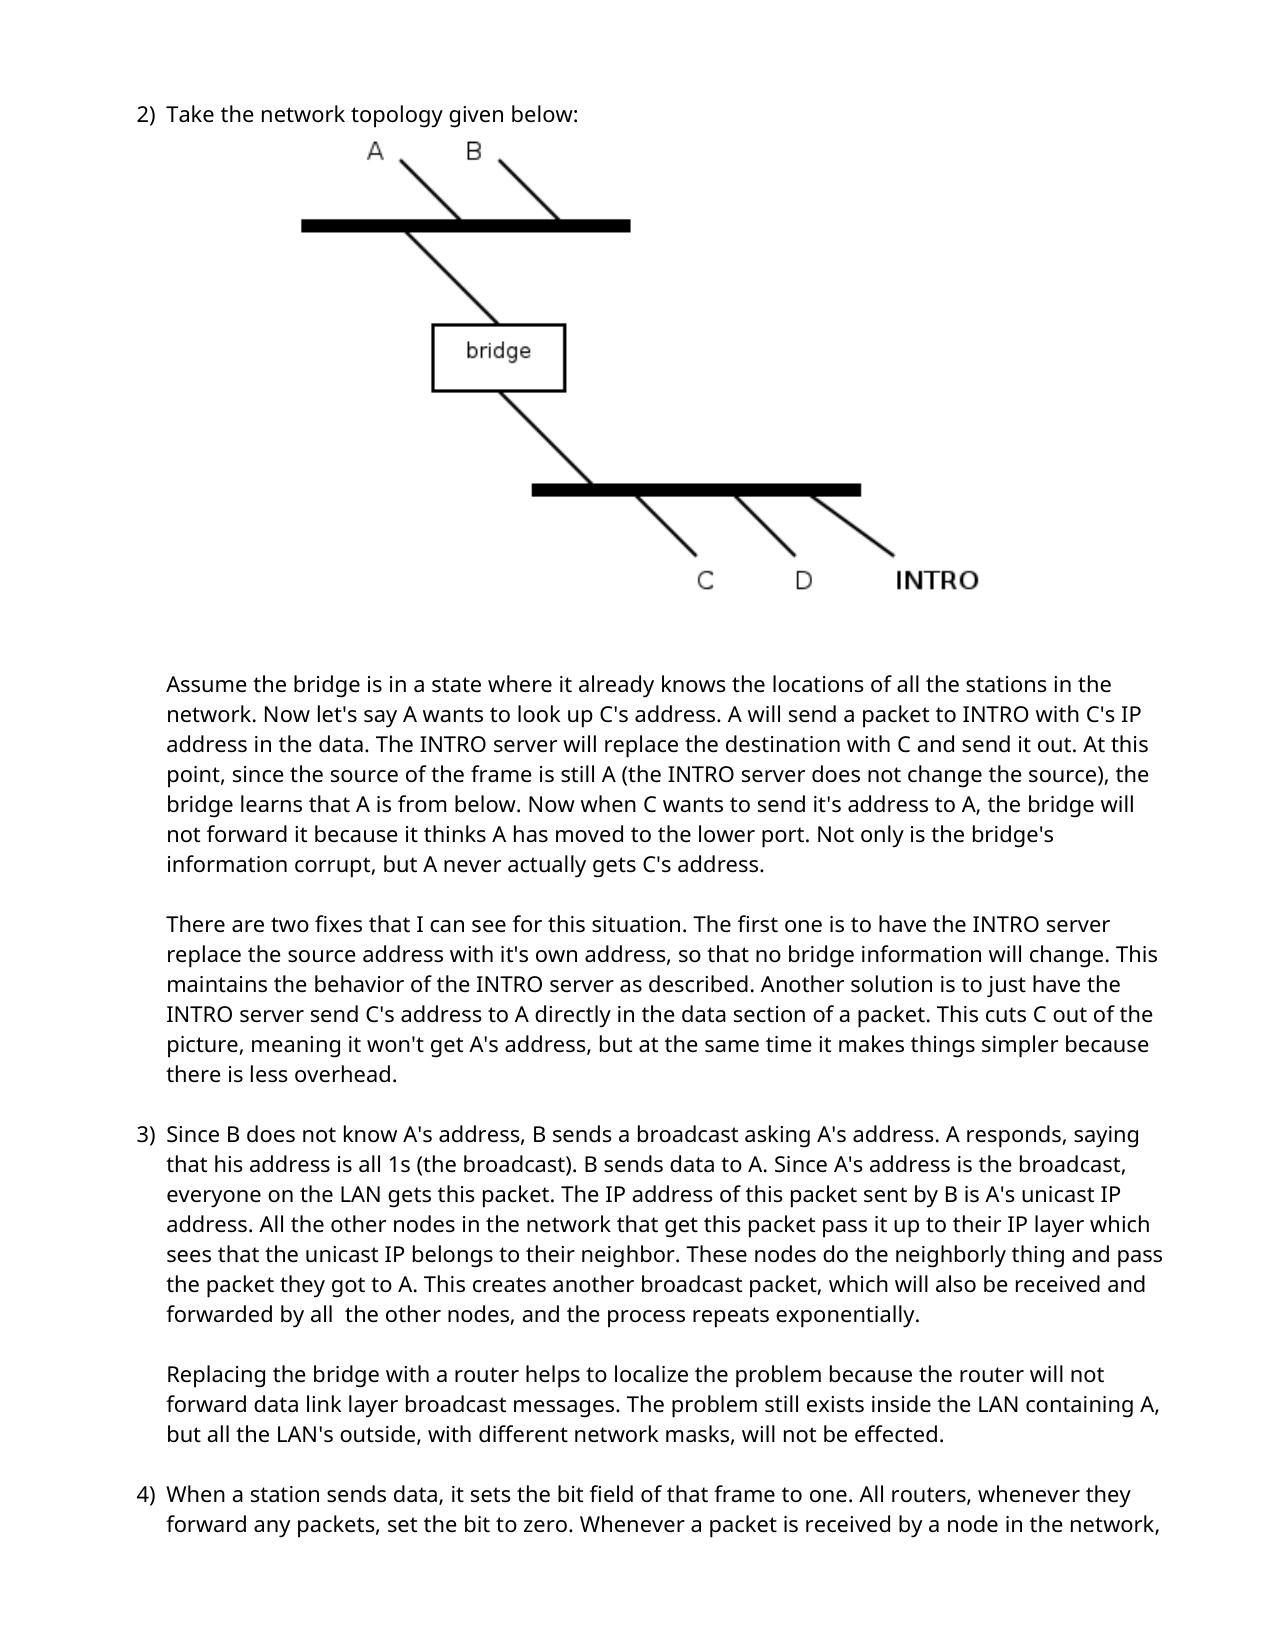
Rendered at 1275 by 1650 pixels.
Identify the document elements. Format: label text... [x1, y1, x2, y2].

list There are two fixes that I can see for this situation. The first one is to have the INTRO server replace the source address with it's own address, so that no bridge information will change. This maintains the behavior of the INTRO server as described. Another solution is to just have the INTRO server send C's address to A directly in the data section of a packet. This cuts C out of the picture, meaning it won't get A's address, but at the same time it makes things simpler because there is less overhead. [136, 909, 1176, 1089]
list Since B does not know A's address, B sends a broadcast asking A's address. A responds, saying that his address is all 1s (the broadcast). B sends data to A. Since A's address is the broadcast, everyone on the LAN gets this packet. The IP address of this packet sent by B is A's unicast IP address. All the other nodes in the network that get this packet pass it up to their IP layer which sees that the unicast IP belongs to their neighbor. These nodes do the neighborly thing and pass the packet they got to A. This creates another broadcast packet, which will also be received and forwarded by all the other nodes, and the process repeats exponentially. [136, 1119, 1176, 1329]
picture [295, 138, 980, 606]
list Replacing the bridge with a router helps to localize the problem because the router will not forward data link layer broadcast messages. The problem still exists inside the LAN containing A, but all the LAN's outside, with different network masks, will not be effected. [136, 1359, 1176, 1449]
list Assume the bridge is in a state where it already knows the locations of all the stations in the network. Now let's say A wants to look up C's address. A will send a packet to INTRO with C's IP address in the data. The INTRO server will replace the destination with C and send it out. At this point, since the source of the frame is still A (the INTRO server does not change the source), the bridge learns that A is from below. Now when C wants to send it's address to A, the bridge will not forward it because it thinks A has moved to the lower port. Not only is the bridge's information corrupt, but A never actually gets C's address. [136, 669, 1176, 879]
list Take the network topology given below: [136, 99, 1176, 129]
list When a station sends data, it sets the bit field of that frame to one. All routers, whenever they forward any packets, set the bit to zero. Whenever a packet is received by a node in the network, [136, 1479, 1176, 1539]
